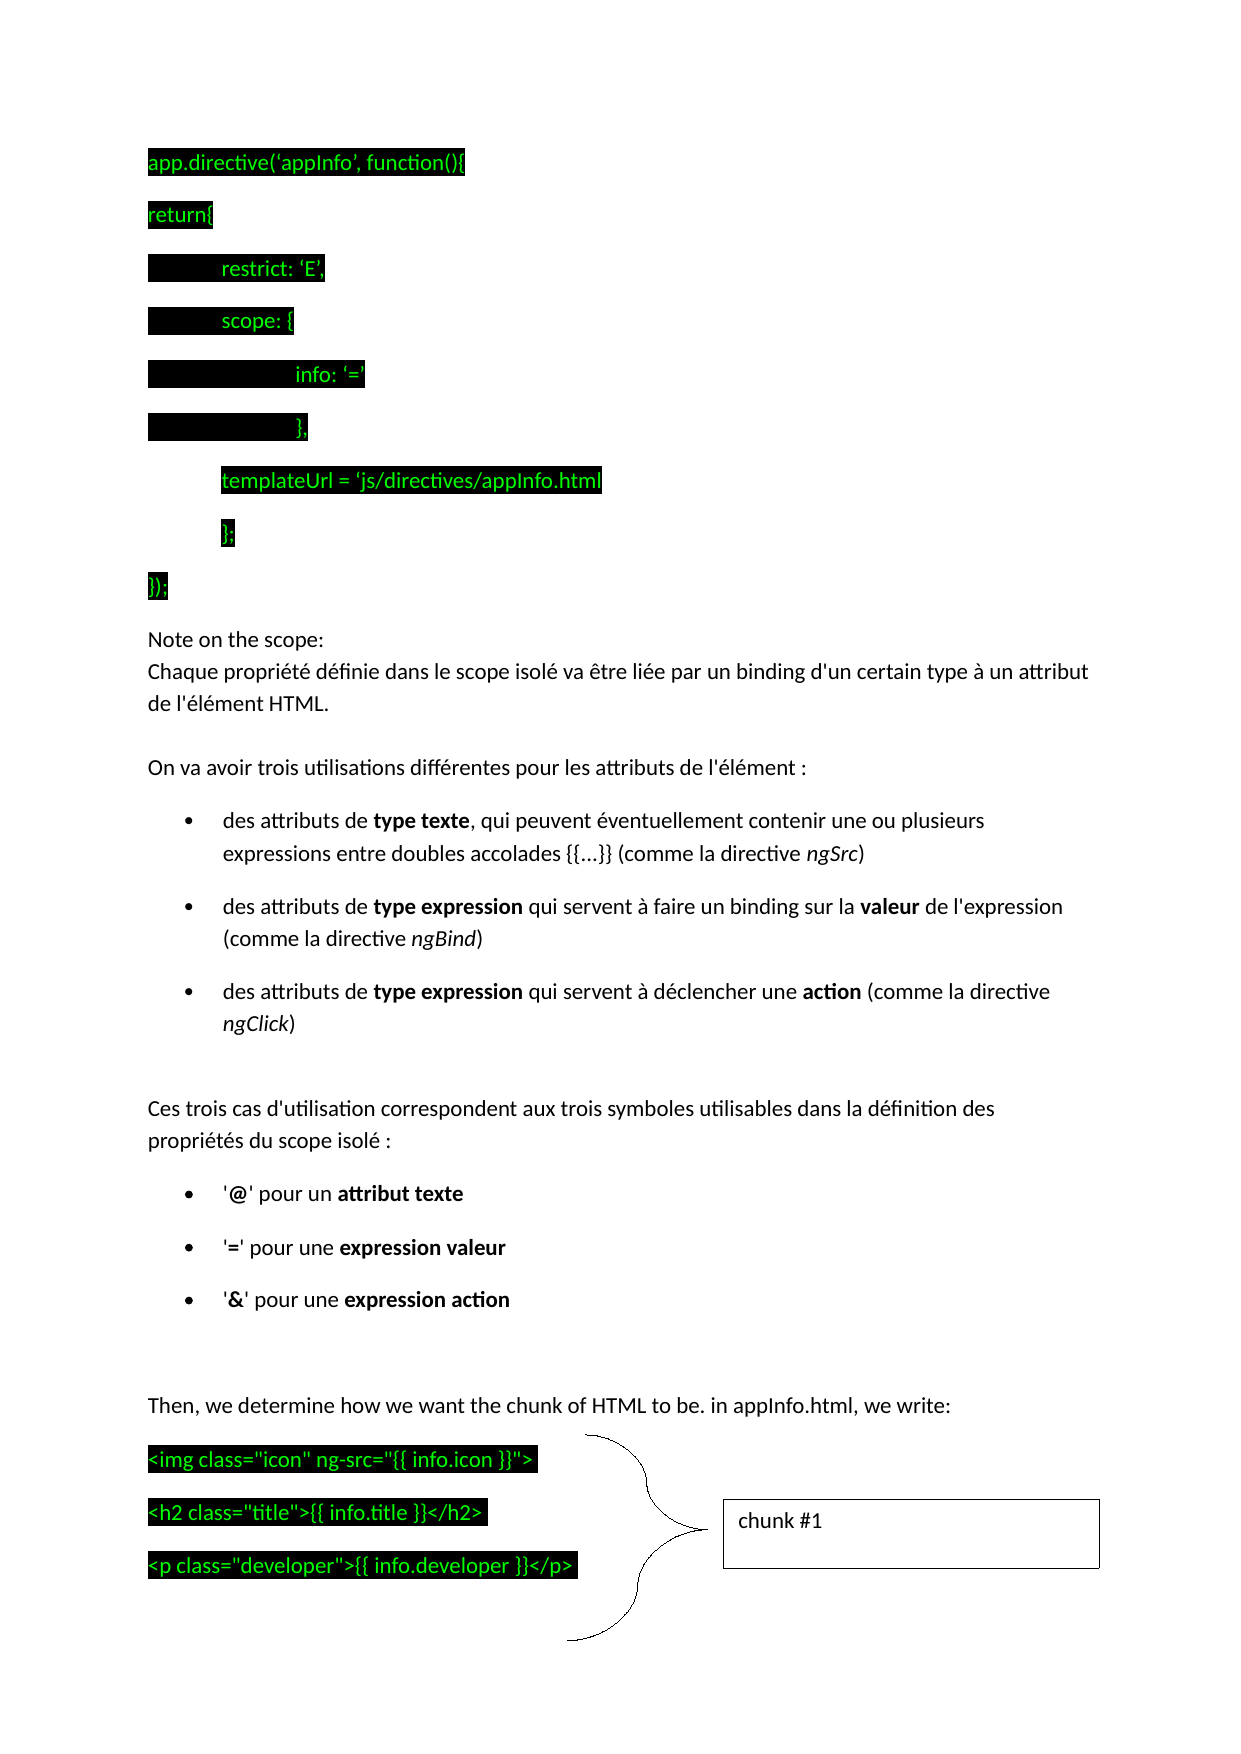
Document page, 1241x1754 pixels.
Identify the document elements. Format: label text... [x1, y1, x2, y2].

text <h2 class="title">{{ info.title }}</h2> [148, 1498, 1093, 1526]
text chunk #1 [738, 1506, 1084, 1534]
text <p class="developer">{{ info.developer }}</p> [148, 1551, 1093, 1579]
text app.directive(‘appInfo’, function(){ [148, 148, 1093, 176]
text }, [148, 413, 1093, 441]
text return{ [148, 201, 1093, 229]
text <img class="icon" ng-src="{{ info.icon }}"> [148, 1445, 1093, 1473]
list '&' pour une expression action [185, 1286, 1093, 1314]
list '=' pour une expression valeur [185, 1233, 1093, 1261]
text info: ‘=’ [148, 360, 1093, 388]
text }; [148, 519, 1093, 547]
text restrict: ‘E’, [148, 254, 1093, 282]
text Then, we determine how we want the chunk of HTML to be. in appInfo.html, we write: [148, 1392, 1093, 1420]
text templateUrl = ‘js/directives/appInfo.html [148, 466, 1093, 494]
text scope: { [148, 307, 1093, 335]
list des attributs de type expression qui servent à faire un binding sur la valeur de l'expression (comme la directive ngBind) [185, 892, 1093, 952]
list des attributs de type texte, qui peuvent éventuellement contenir une ou plusieurs expressions entre doubles accolades {{...}} (comme la directive ngSrc) [185, 807, 1093, 867]
text }); [148, 572, 1093, 600]
list '@' pour un attribut texte [185, 1179, 1093, 1208]
text Ces trois cas d'utilisation correspondent aux trois symboles utilisables dans la définition des propriétés du scope isolé : [148, 1062, 1093, 1154]
text Note on the scope: Chaque propriété définie dans le scope isolé va être liée par un binding d'un certain type à un attribut de l'élément HTML. On va avoir trois utilisations différentes pour les attributs de l'élément : [148, 625, 1093, 782]
list des attributs de type expression qui servent à déclencher une action (comme la directive ngClick) [185, 977, 1093, 1037]
